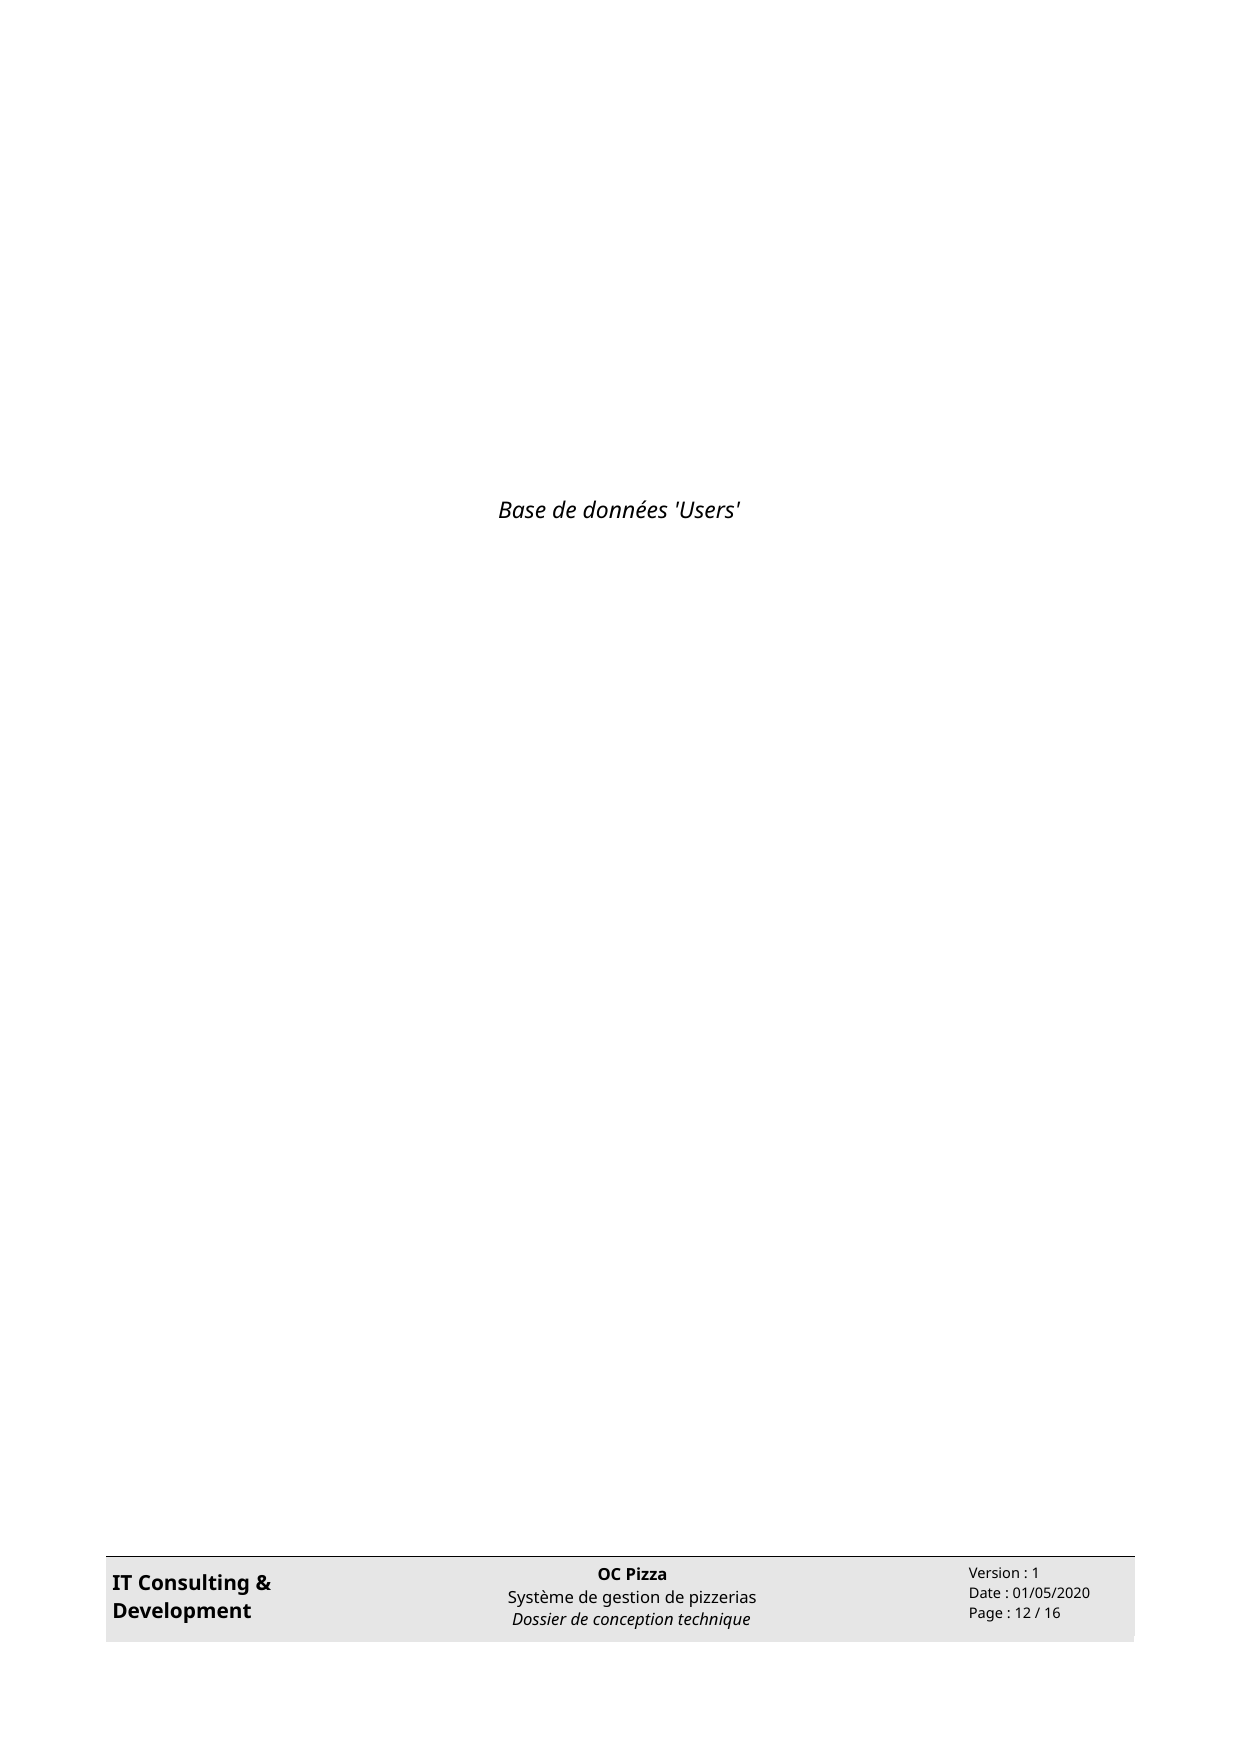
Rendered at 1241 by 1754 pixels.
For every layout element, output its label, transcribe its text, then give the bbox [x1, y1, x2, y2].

text Base de données 'Users' [106, 494, 1134, 525]
